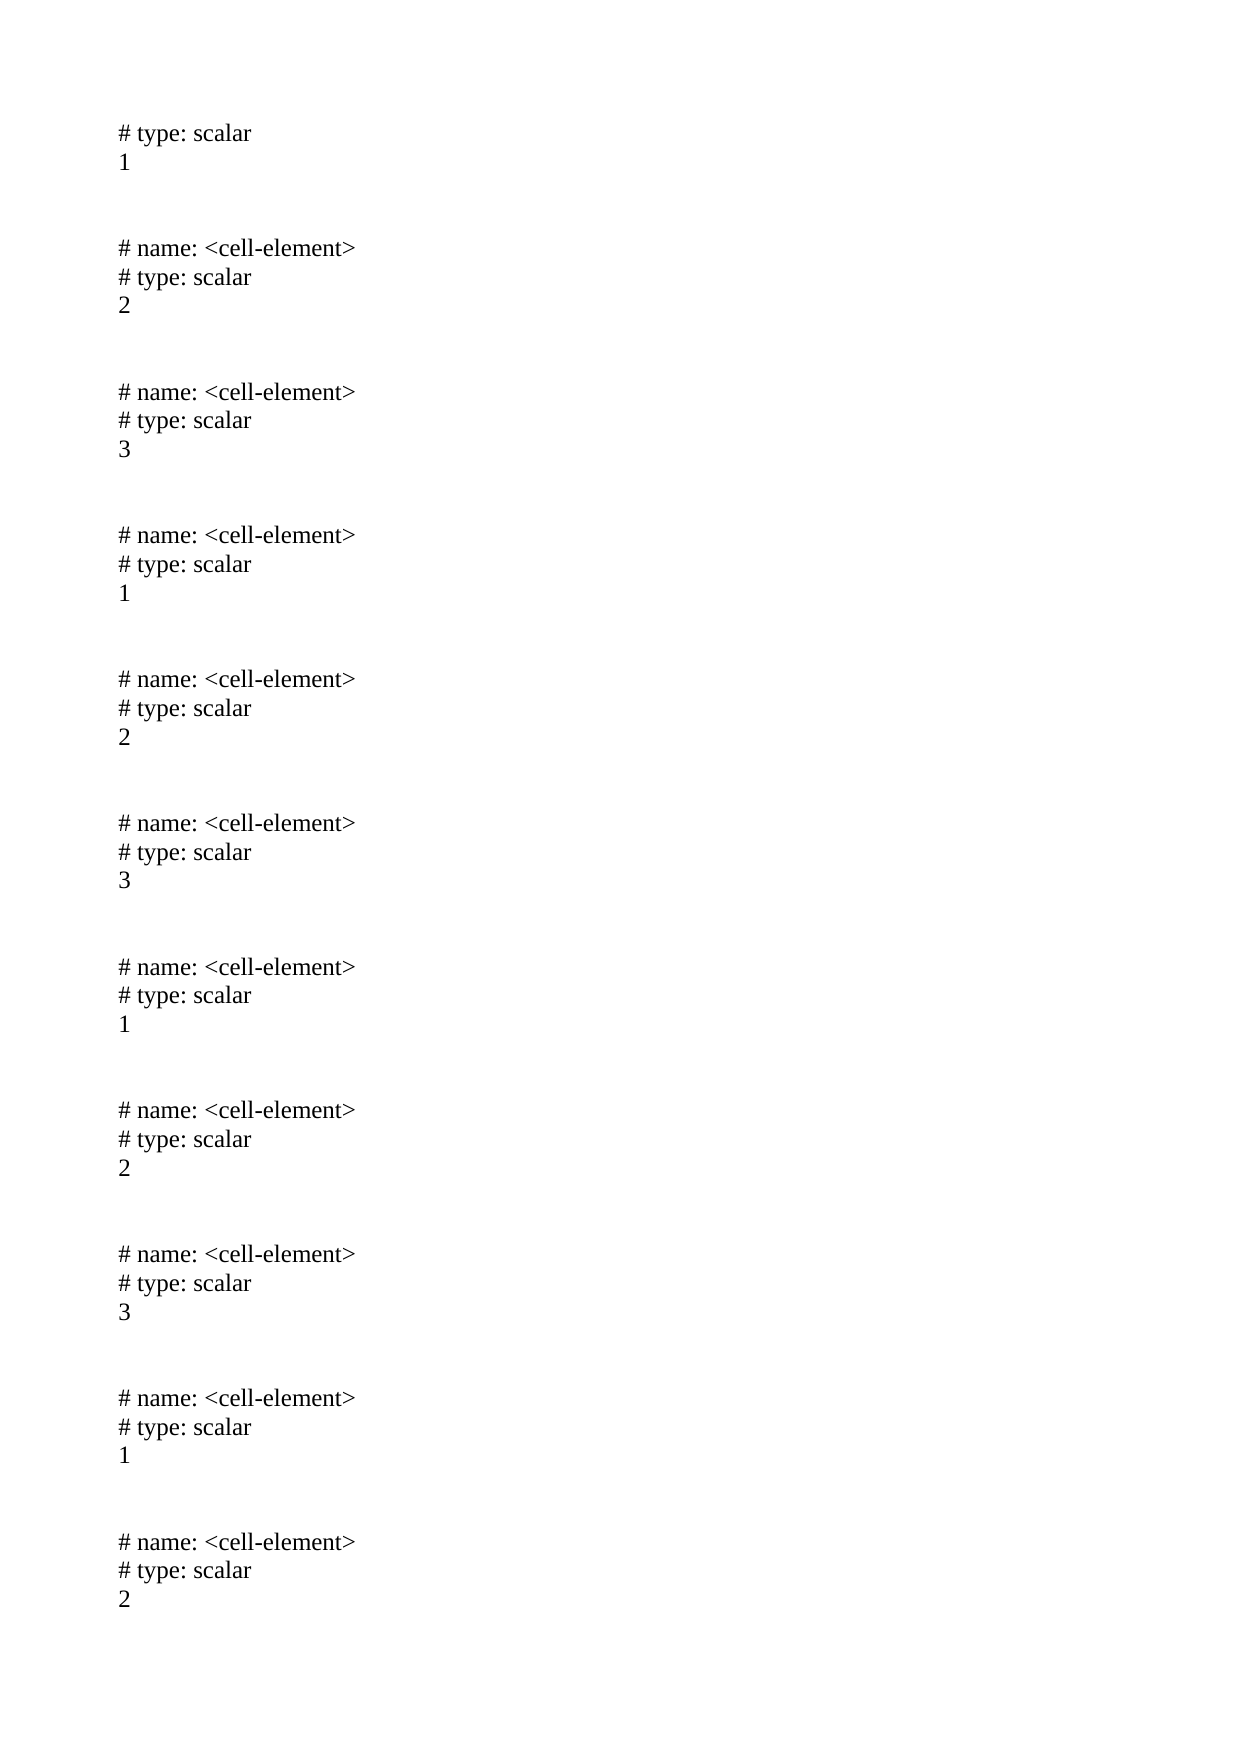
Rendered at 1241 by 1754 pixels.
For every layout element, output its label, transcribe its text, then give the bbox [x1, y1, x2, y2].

text 3 [118, 866, 1122, 894]
text # type: scalar [118, 693, 1122, 722]
text # type: scalar [118, 262, 1122, 291]
text # name: <cell-element> [118, 1239, 1122, 1268]
text # type: scalar [118, 406, 1122, 434]
text # name: <cell-element> [118, 808, 1122, 837]
text # name: <cell-element> [118, 521, 1122, 549]
text # type: scalar [118, 981, 1122, 1009]
text 2 [118, 1153, 1122, 1182]
text # name: <cell-element> [118, 1527, 1122, 1556]
text 2 [118, 722, 1122, 751]
text # type: scalar [118, 1556, 1122, 1584]
text # name: <cell-element> [118, 377, 1122, 406]
text # name: <cell-element> [118, 952, 1122, 981]
text 3 [118, 1297, 1122, 1326]
text # type: scalar [118, 118, 1122, 147]
text # name: <cell-element> [118, 664, 1122, 693]
text # type: scalar [118, 837, 1122, 866]
text 1 [118, 1009, 1122, 1038]
text # type: scalar [118, 1268, 1122, 1297]
text 2 [118, 291, 1122, 319]
text 1 [118, 147, 1122, 176]
text 1 [118, 1441, 1122, 1469]
text 3 [118, 434, 1122, 463]
text # type: scalar [118, 549, 1122, 578]
text # name: <cell-element> [118, 1096, 1122, 1124]
text # type: scalar [118, 1412, 1122, 1441]
text 2 [118, 1584, 1122, 1613]
text # type: scalar [118, 1124, 1122, 1153]
text # name: <cell-element> [118, 1383, 1122, 1412]
text 1 [118, 578, 1122, 607]
text # name: <cell-element> [118, 233, 1122, 262]
